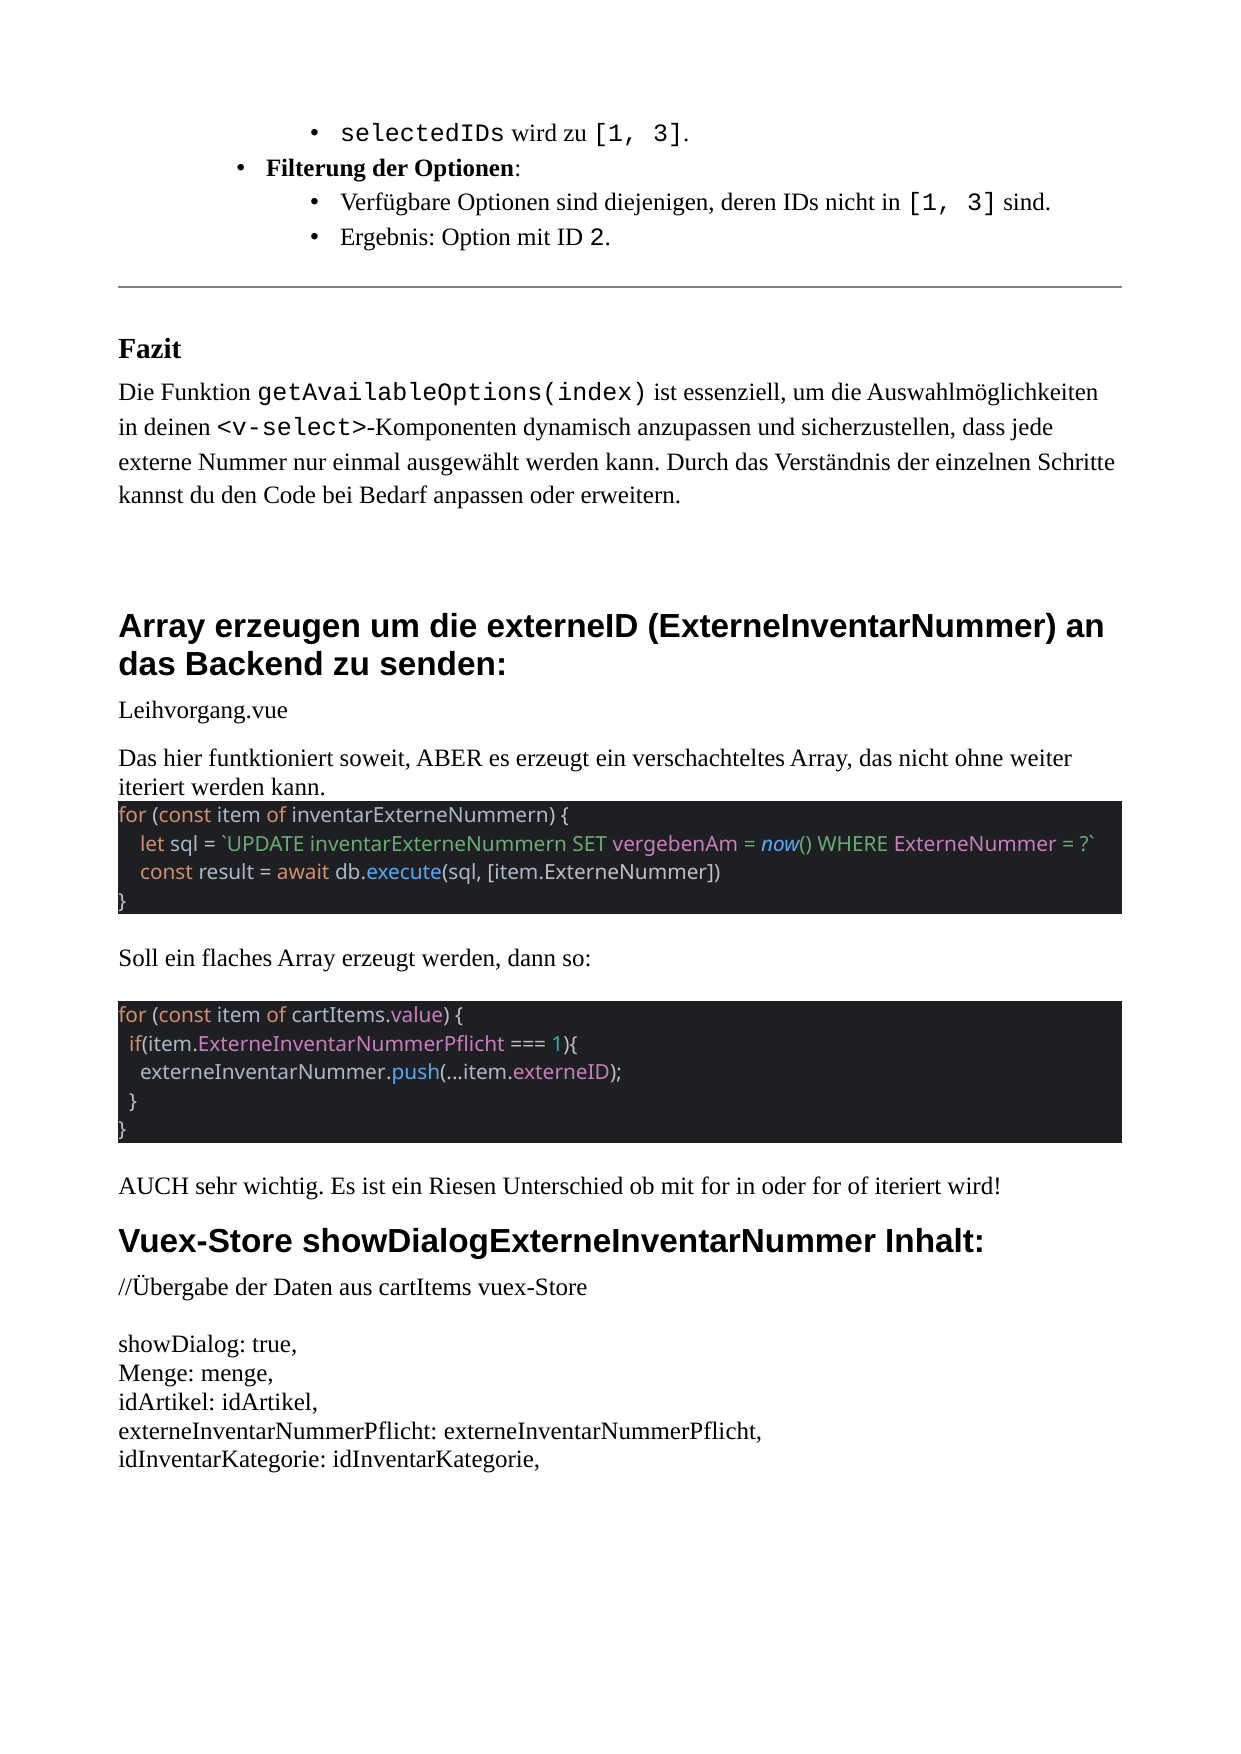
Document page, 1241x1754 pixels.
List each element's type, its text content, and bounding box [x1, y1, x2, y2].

text for (const item of inventarExterneNummern) { let sql = `UPDATE inventarExterneNummern SET vergebenAm = now() WHERE ExterneNummer = ?` const result = await db.execute(sql, [item.ExterneNummer]) } [118, 801, 1122, 914]
text Das hier funtktioniert soweit, ABER es erzeugt ein verschachteltes Array, das nicht ohne weiter [118, 743, 1122, 772]
text externeInventarNummerPflicht: externeInventarNummerPflicht, [118, 1416, 1122, 1444]
text //Übergabe der Daten aus cartItems vuex-Store [118, 1272, 1122, 1301]
text idInventarKategorie: idInventarKategorie, [118, 1444, 1122, 1473]
subtitle Vuex-Store showDialogExterneInventarNummer Inhalt: [118, 1221, 1122, 1259]
list Filterung der Optionen: [236, 153, 1122, 182]
list Verfügbare Optionen sind diejenigen, deren IDs nicht in [1, 3] sind. [310, 187, 1122, 217]
text showDialog: true, [118, 1329, 1122, 1358]
text idArtikel: idArtikel, [118, 1387, 1122, 1416]
text iteriert werden kann. [118, 772, 1122, 801]
text Soll ein flaches Array erzeugt werden, dann so: [118, 943, 1122, 972]
list Ergebnis: Option mit ID 2. [310, 222, 1122, 253]
text for (const item of cartItems.value) { if(item.ExterneInventarNummerPflicht === 1){ externeInventarNummer.push(...item.externeID); } } [118, 1001, 1122, 1143]
list selectedIDs wird zu [1, 3]. [310, 118, 1122, 149]
subtitle Fazit [118, 331, 1122, 364]
text Menge: menge, [118, 1358, 1122, 1387]
subtitle Array erzeugen um die externeID (ExterneInventarNummer) an das Backend zu senden: [118, 606, 1122, 683]
text Die Funktion getAvailableOptions(index) ist essenziell, um die Auswahlmöglichkeiten in deinen <v-select>-Komponenten dynamisch anzupassen und sicherzustellen, dass jede externe Nummer nur einmal ausgewählt werden kann. Durch das Verständnis der einzelnen Schritte kannst du den Code bei Bedarf anpassen oder erweitern. [118, 377, 1122, 509]
text AUCH sehr wichtig. Es ist ein Riesen Unterschied ob mit for in oder for of iteriert wird! [118, 1171, 1122, 1200]
text Leihvorgang.vue [118, 695, 1122, 724]
